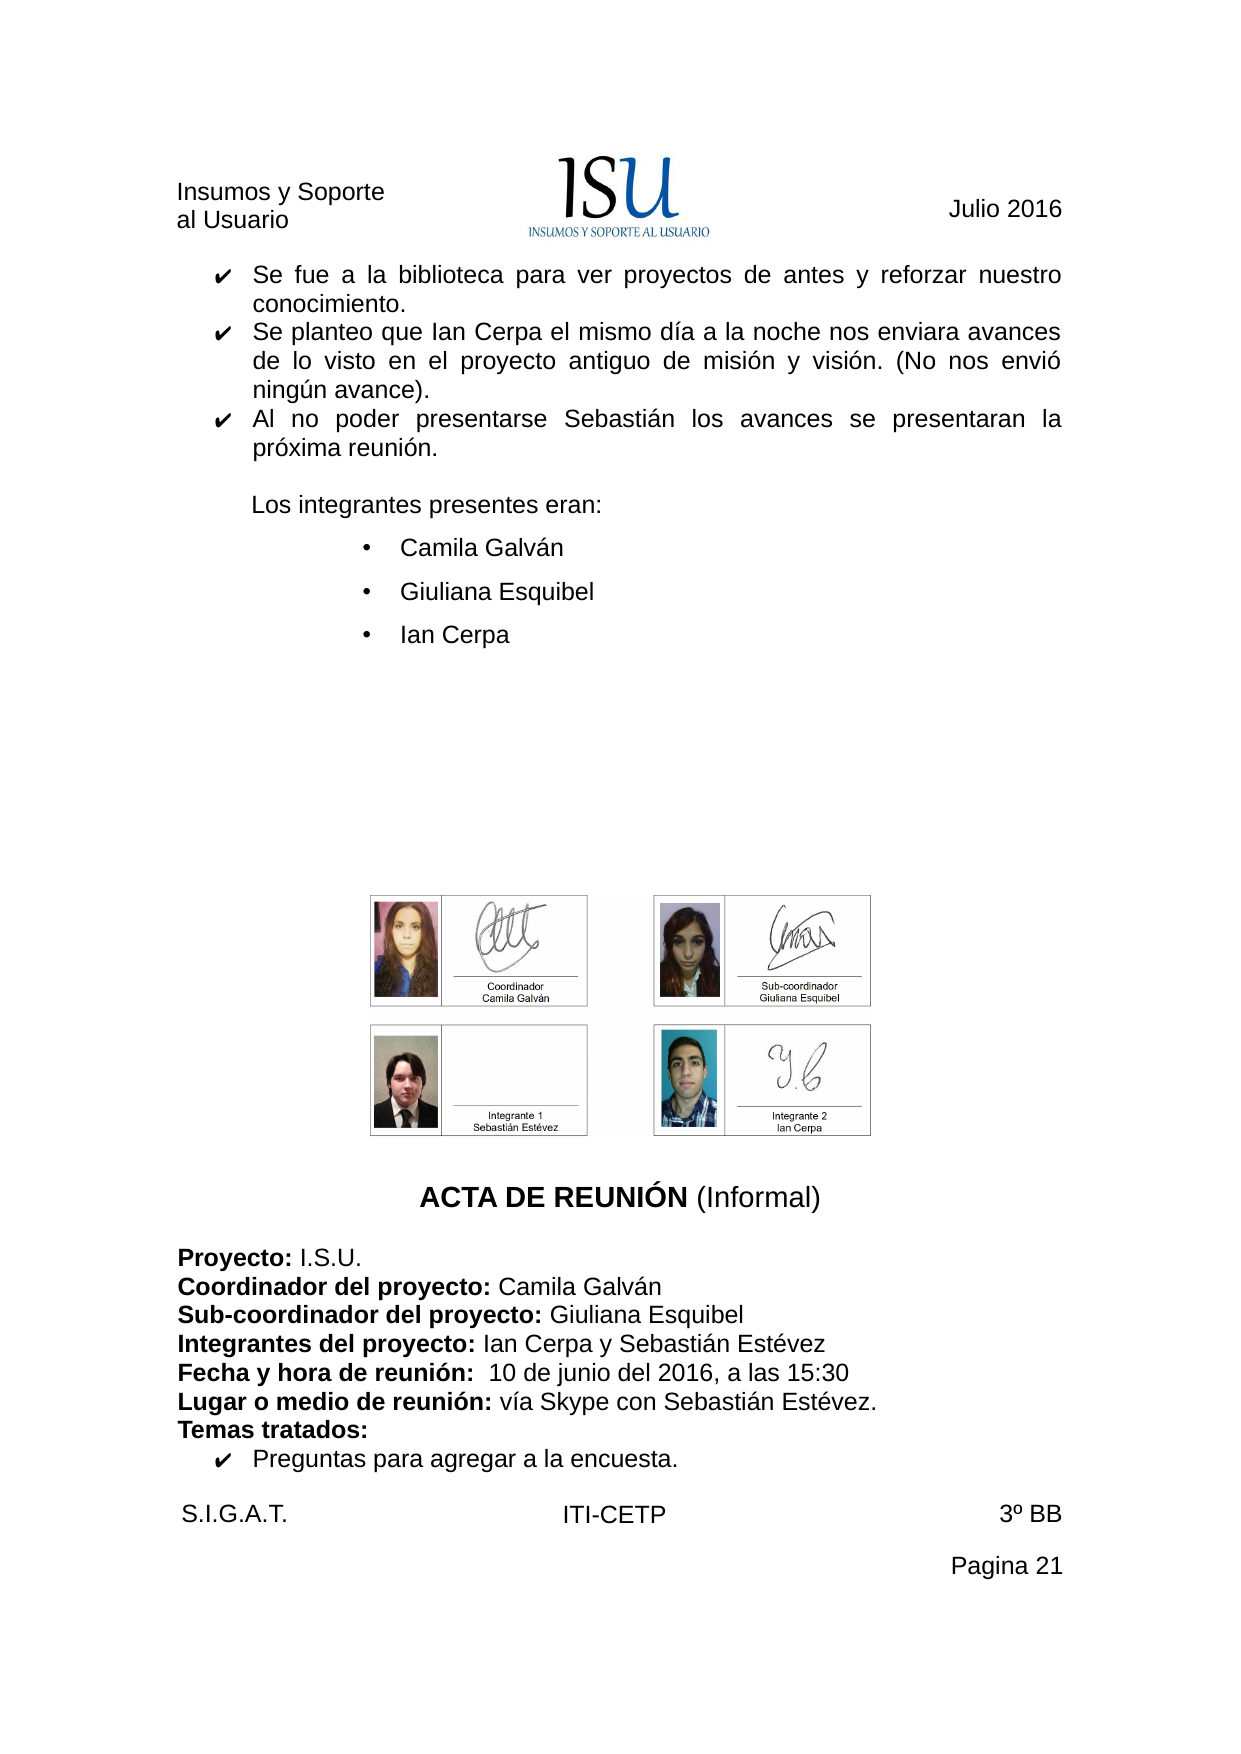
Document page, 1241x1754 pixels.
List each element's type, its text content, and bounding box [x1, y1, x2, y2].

text Integrantes del proyecto: Ian Cerpa y Sebastián Estévez [177, 1329, 1063, 1358]
text Proyecto: I.S.U. [177, 1243, 1063, 1271]
text Temas tratados: [177, 1415, 1063, 1444]
list Se fue a la biblioteca para ver proyectos de antes y reforzar nuestro conocimiento. [215, 260, 1063, 317]
list Al no poder presentarse Sebastián los avances se presentaran la próxima reunión. [215, 404, 1063, 461]
text Lugar o medio de reunión: vía Skype con Sebastián Estévez. [177, 1386, 1063, 1415]
list Preguntas para agregar a la encuesta. [215, 1444, 1063, 1473]
list Giuliana Esquibel [362, 576, 1063, 605]
list Se planteo que Ian Cerpa el mismo día a la noche nos enviara avances de lo visto en el proyecto antiguo de misión y visión. (No nos envió ningún avance). [215, 317, 1063, 404]
text ACTA DE REUNIÓN (Informal) [177, 1180, 1063, 1214]
list Ian Cerpa [362, 620, 1063, 648]
text Coordinador del proyecto: Camila Galván [177, 1271, 1063, 1300]
text Sub-coordinador del proyecto: Giuliana Esquibel [177, 1300, 1063, 1329]
text Fecha y hora de reunión: 10 de junio del 2016, a las 15:30 [177, 1358, 1063, 1386]
list Los integrantes presentes eran: [177, 490, 1063, 519]
list Camila Galván [362, 533, 1063, 562]
